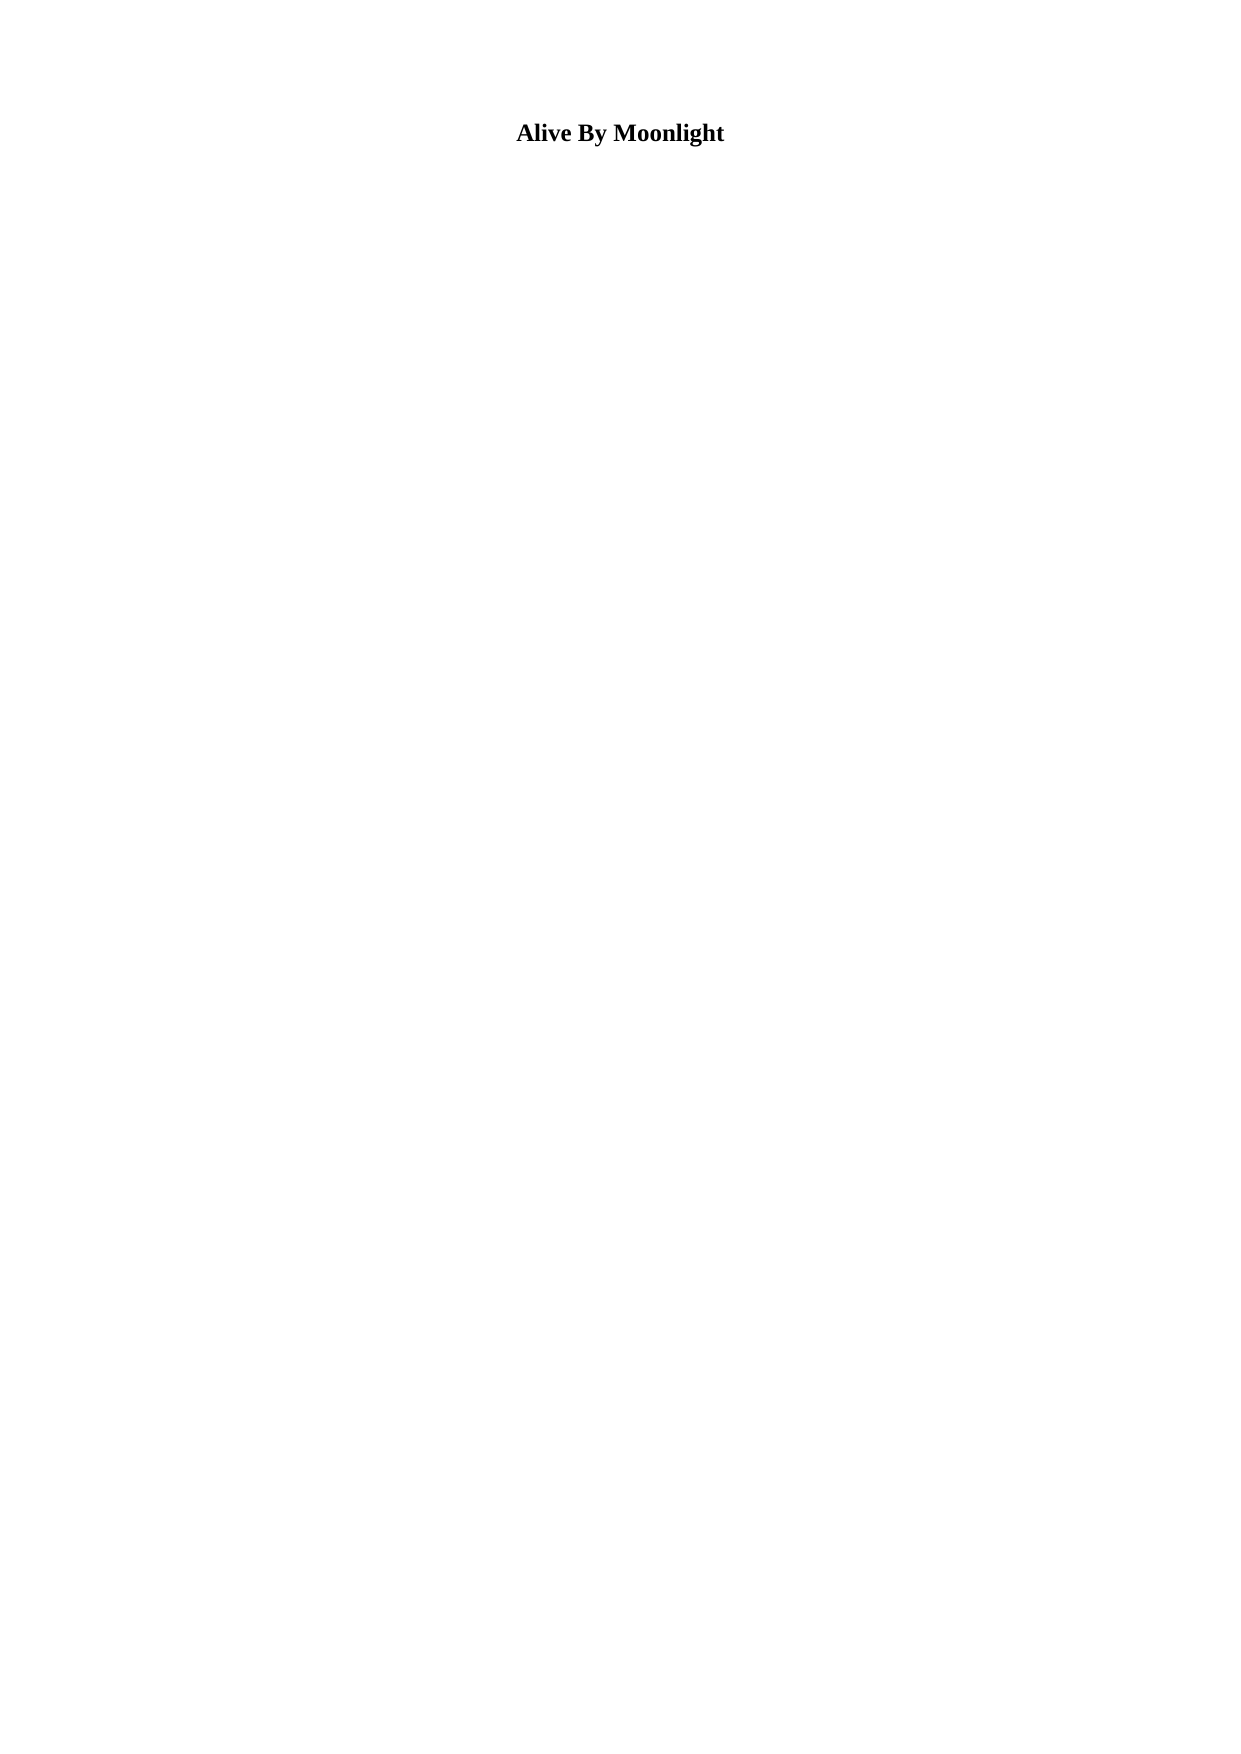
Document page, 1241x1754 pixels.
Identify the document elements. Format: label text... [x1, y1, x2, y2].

text Alive By Moonlight [118, 118, 1122, 147]
